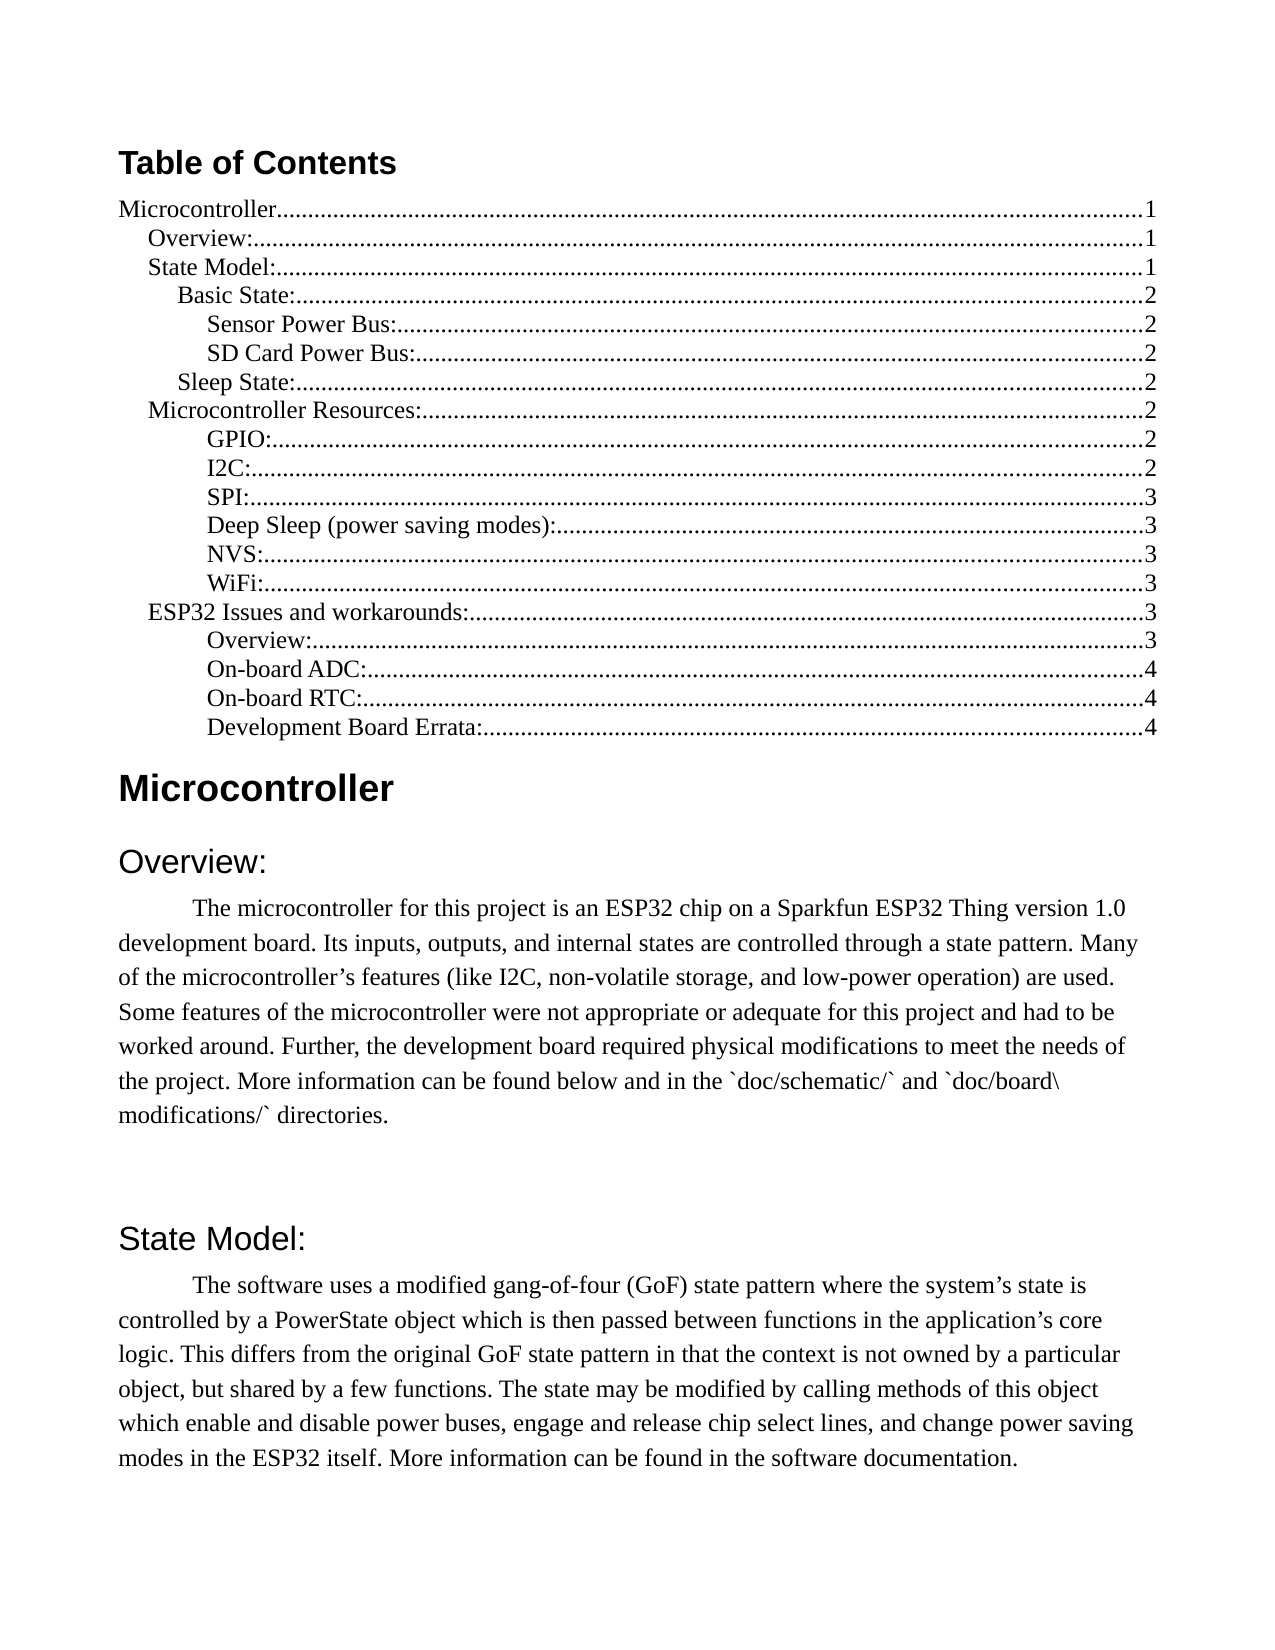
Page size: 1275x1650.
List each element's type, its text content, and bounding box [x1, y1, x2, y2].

text Microcontroller 1 [118, 194, 1157, 223]
subtitle Overview: [118, 842, 1157, 881]
subtitle Table of Contents [118, 143, 1157, 182]
text Overview: 3 [207, 625, 1157, 654]
text Microcontroller Resources: 2 [148, 395, 1157, 424]
text Basic State: 2 [177, 280, 1157, 309]
text NVS: 3 [207, 539, 1157, 568]
subtitle Microcontroller [118, 765, 1157, 809]
text SPI: 3 [207, 482, 1157, 510]
text On-board RTC: 4 [207, 683, 1157, 712]
text SD Card Power Bus: 2 [207, 338, 1157, 367]
text Sensor Power Bus: 2 [207, 309, 1157, 338]
text Development Board Errata: 4 [207, 712, 1157, 740]
text WiFi: 3 [207, 568, 1157, 597]
text GPIO: 2 [207, 424, 1157, 453]
text Sleep State: 2 [177, 367, 1157, 395]
text The microcontroller for this project is an ESP32 chip on a Sparkfun ESP32 Thing version 1.0 development board. Its inputs, outputs, and internal states are controlled through a state pattern. Many of the microcontroller’s features (like I2C, non-volatile storage, and low-power operation) are used. Some features of the microcontroller were not appropriate or adequate for this project and had to be worked around. Further, the development board required physical modifications to meet the needs of the project. More information can be found below and in the `doc/schematic/` and `doc/board\ modifications/` directories. [118, 893, 1157, 1129]
text Overview: 1 [148, 223, 1157, 252]
subtitle State Model: [118, 1219, 1157, 1258]
text I2C: 2 [207, 453, 1157, 482]
text State Model: 1 [148, 252, 1157, 280]
text Deep Sleep (power saving modes): 3 [207, 510, 1157, 539]
text The software uses a modified gang-of-four (GoF) state pattern where the system’s state is controlled by a PowerState object which is then passed between functions in the application’s core logic. This differs from the original GoF state pattern in that the context is not owned by a particular object, but shared by a few functions. The state may be modified by calling methods of this object which enable and disable power buses, engage and release chip select lines, and change power saving modes in the ESP32 itself. More information can be found in the software documentation. [118, 1270, 1157, 1472]
text ESP32 Issues and workarounds: 3 [148, 597, 1157, 625]
text On-board ADC: 4 [207, 654, 1157, 683]
